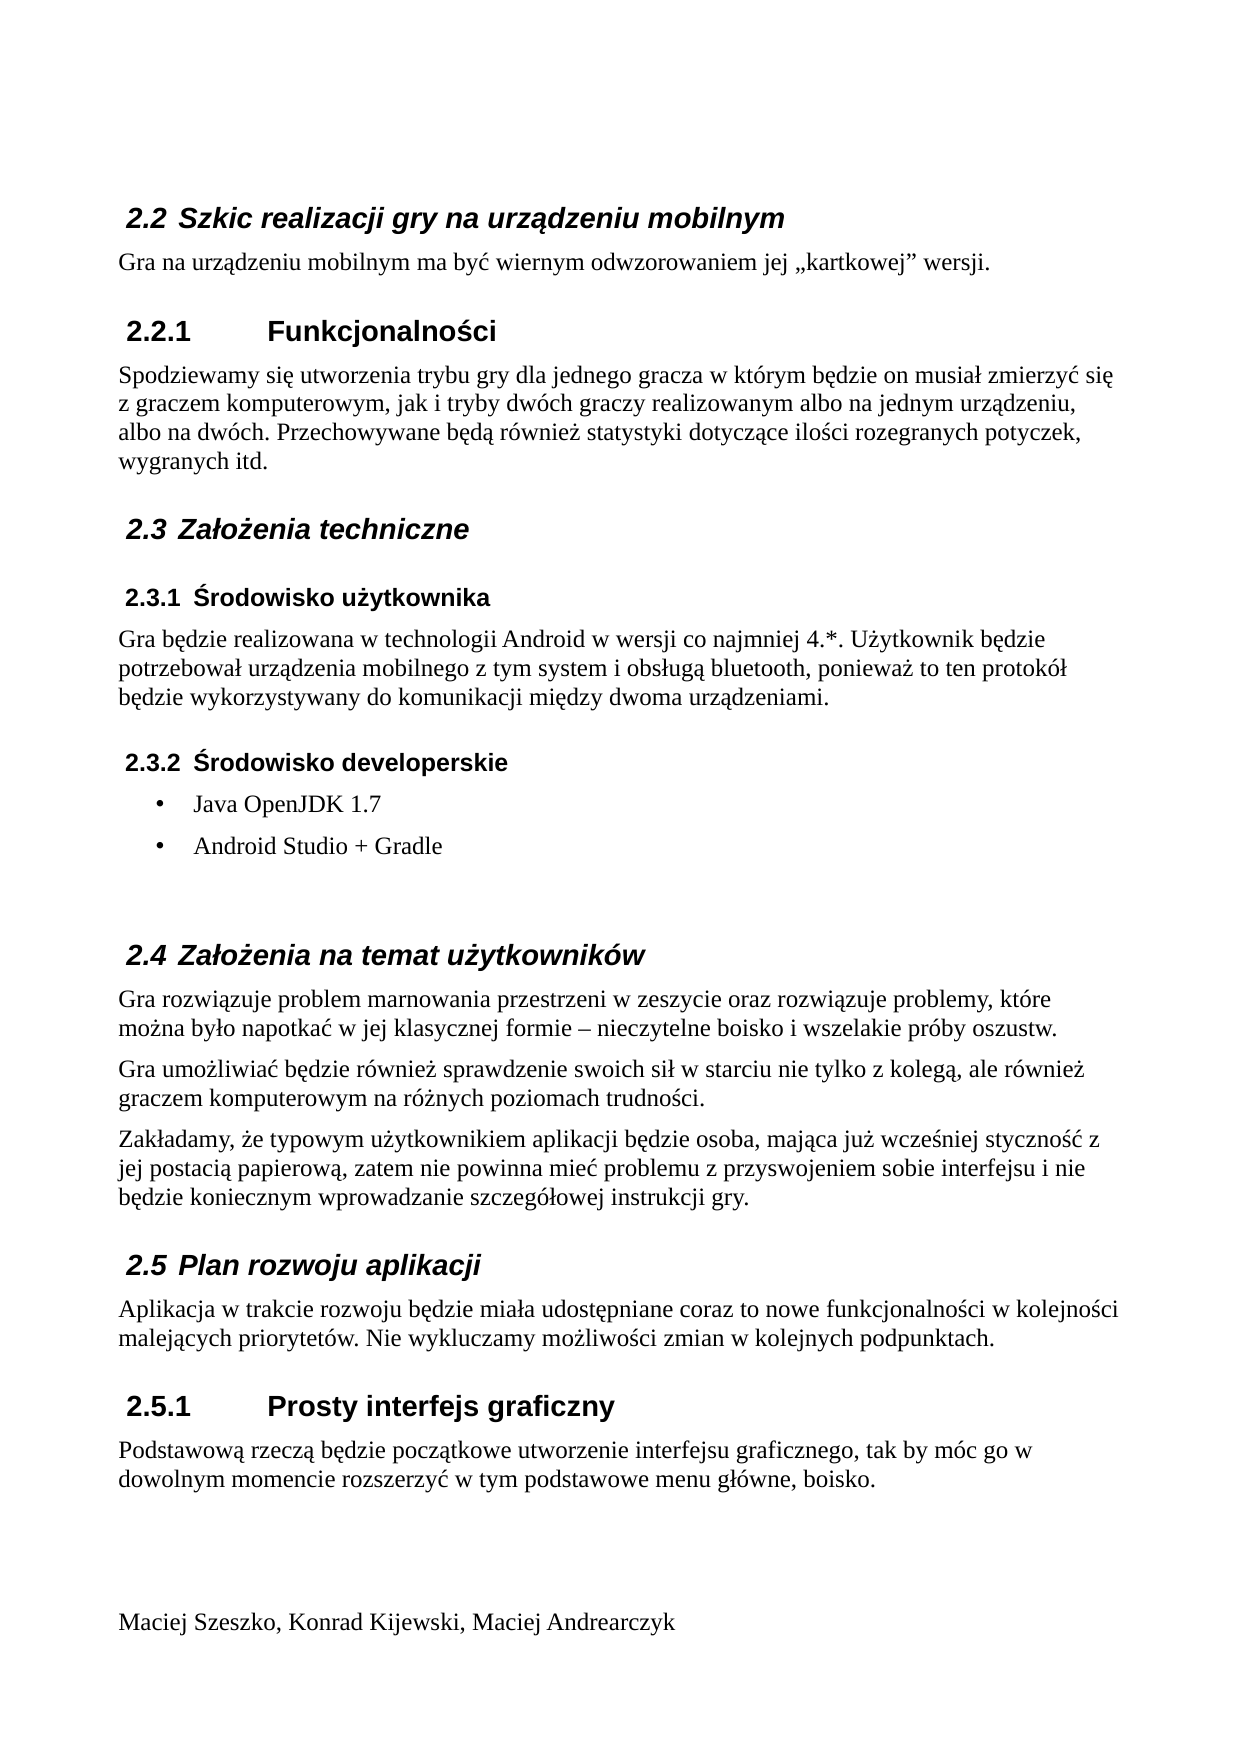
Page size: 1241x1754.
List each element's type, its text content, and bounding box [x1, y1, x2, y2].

subtitle Założenia na temat użytkowników [118, 938, 1122, 972]
subtitle Założenia techniczne [118, 512, 1122, 546]
subtitle Środowisko developerskie [118, 748, 1122, 777]
text Podstawową rzeczą będzie początkowe utworzenie interfejsu graficznego, tak by móc go w dowolnym momencie rozszerzyć w tym podstawowe menu główne, boisko. [118, 1435, 1122, 1493]
subtitle Szkic realizacji gry na urządzeniu mobilnym [118, 201, 1122, 235]
text Zakładamy, że typowym użytkownikiem aplikacji będzie osoba, mająca już wcześniej styczność z jej postacią papierową, zatem nie powinna mieć problemu z przyswojeniem sobie interfejsu i nie będzie koniecznym wprowadzanie szczegółowej instrukcji gry. [118, 1124, 1122, 1211]
subtitle Środowisko użytkownika [118, 583, 1122, 612]
subtitle Plan rozwoju aplikacji [118, 1248, 1122, 1282]
list Android Studio + Gradle [156, 831, 1122, 859]
subtitle Prosty interfejs graficzny [118, 1389, 1122, 1423]
text Spodziewamy się utworzenia trybu gry dla jednego gracza w którym będzie on musiał zmierzyć się z graczem komputerowym, jak i tryby dwóch graczy realizowanym albo na jednym urządzeniu, albo na dwóch. Przechowywane będą również statystyki dotyczące ilości rozegranych potyczek, wygranych itd. [118, 360, 1122, 475]
text Gra umożliwiać będzie również sprawdzenie swoich sił w starciu nie tylko z kolegą, ale również graczem komputerowym na różnych poziomach trudności. [118, 1054, 1122, 1112]
text Gra rozwiązuje problem marnowania przestrzeni w zeszycie oraz rozwiązuje problemy, które można było napotkać w jej klasycznej formie – nieczytelne boisko i wszelakie próby oszustw. [118, 984, 1122, 1042]
text Gra będzie realizowana w technologii Android w wersji co najmniej 4.*. Użytkownik będzie potrzebował urządzenia mobilnego z tym system i obsługą bluetooth, ponieważ to ten protokół będzie wykorzystywany do komunikacji między dwoma urządzeniami. [118, 624, 1122, 711]
text Gra na urządzeniu mobilnym ma być wiernym odwzorowaniem jej „kartkowej” wersji. [118, 247, 1122, 276]
subtitle Funkcjonalności [118, 314, 1122, 347]
text Aplikacja w trakcie rozwoju będzie miała udostępniane coraz to nowe funkcjonalności w kolejności malejących priorytetów. Nie wykluczamy możliwości zmian w kolejnych podpunktach. [118, 1294, 1122, 1352]
list Java OpenJDK 1.7 [156, 789, 1122, 818]
